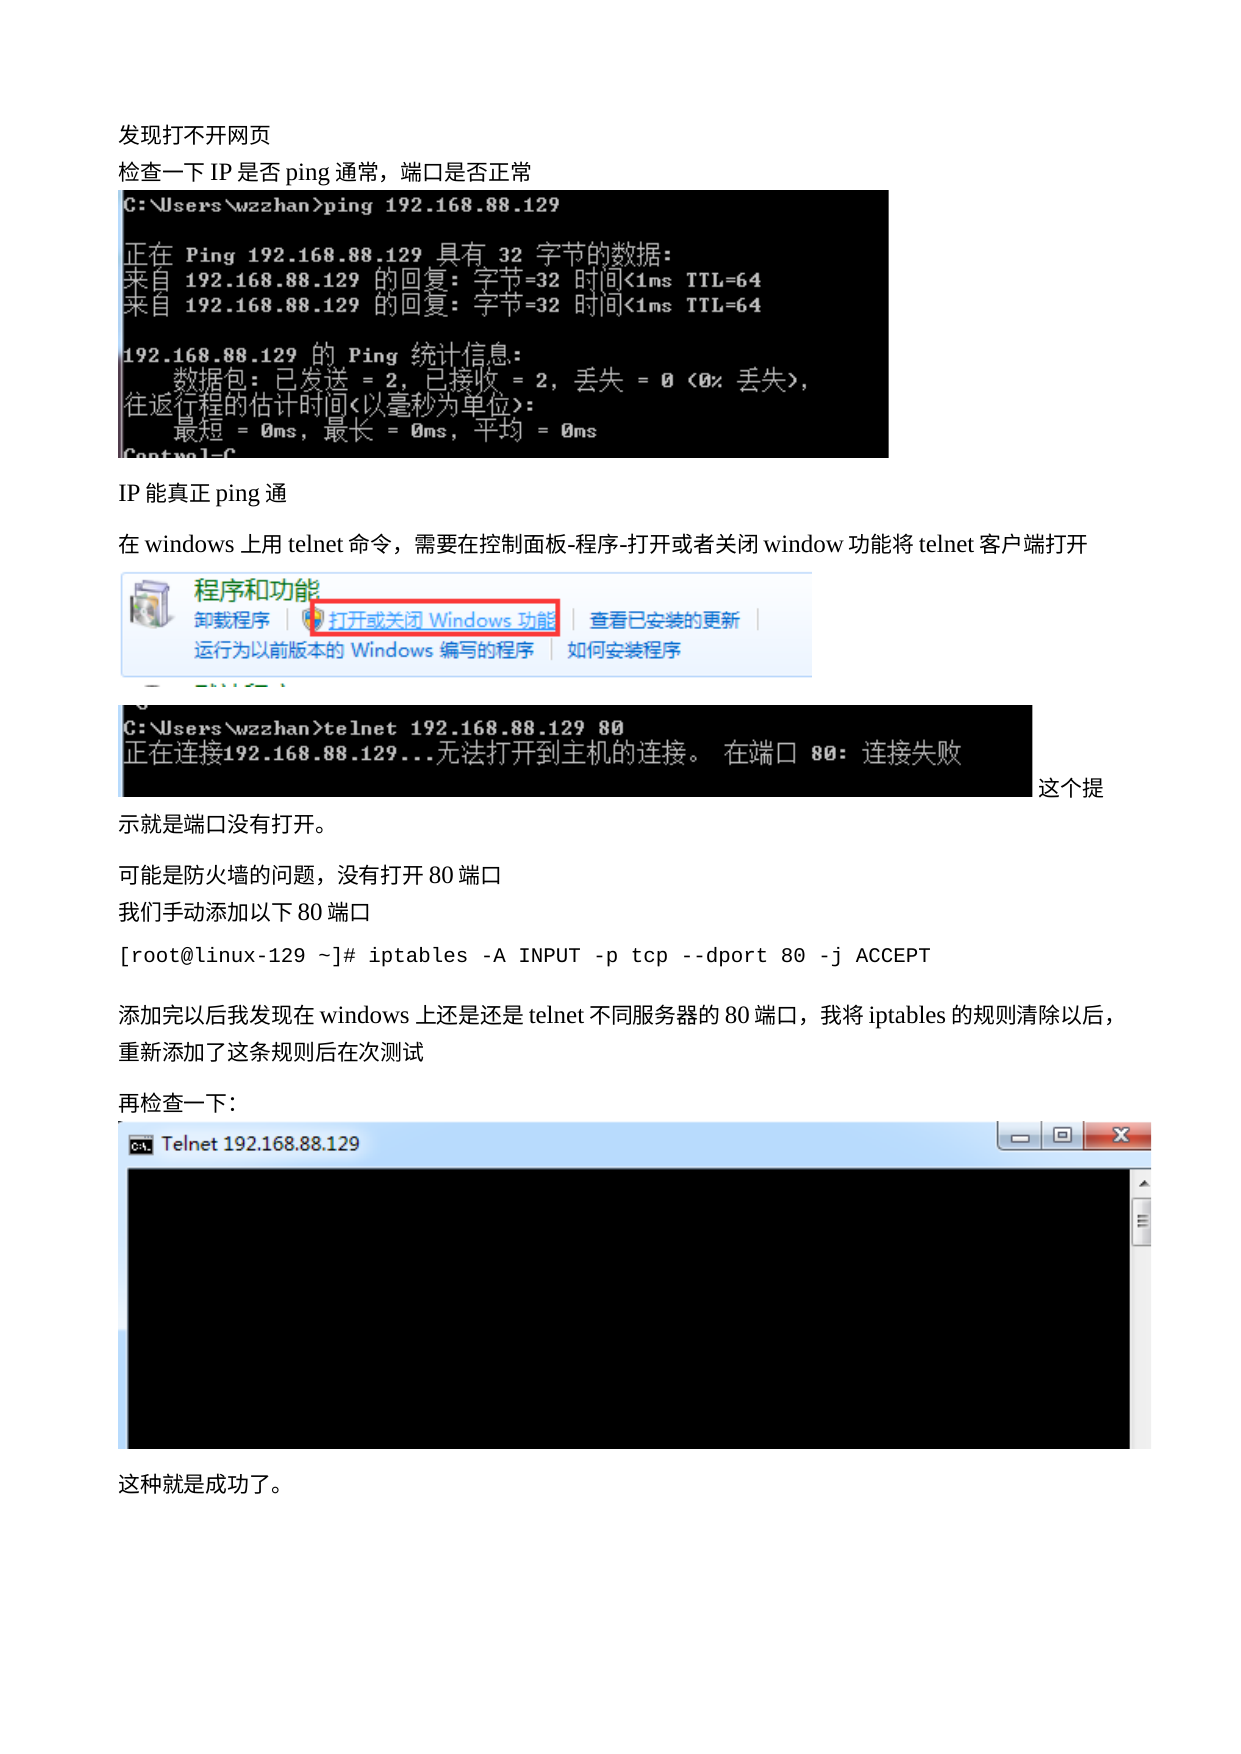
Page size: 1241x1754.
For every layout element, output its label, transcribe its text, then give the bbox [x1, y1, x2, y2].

text 发现打不开网页 检查一下IP是否ping通常，端口是否正常 [118, 118, 1122, 458]
picture [118, 190, 889, 458]
text 在windows上用telnet命令，需要在控制面板-程序-打开或者关闭window功能将telnet客户端打开 [118, 527, 1122, 687]
picture [118, 1121, 1152, 1449]
text 可能是防火墙的问题，没有打开80端口 我们手动添加以下80端口 [118, 858, 1122, 926]
text 添加完以后我发现在windows上还是还是telnet不同服务器的80端口，我将iptables的规则清除以后，重新添加了这条规则后在次测试 [118, 998, 1122, 1067]
text IP能真正ping通 [118, 476, 1122, 508]
picture [118, 705, 1033, 797]
text [root@linux-129 ~]# iptables -A INPUT -p tcp --dport 80 -j ACCEPT [118, 945, 1122, 969]
text 再检查一下： [118, 1086, 1122, 1121]
text 这种就是成功了。 [118, 1467, 1122, 1499]
text 这个提示就是端口没有打开。 [118, 706, 1122, 839]
picture [118, 563, 812, 687]
